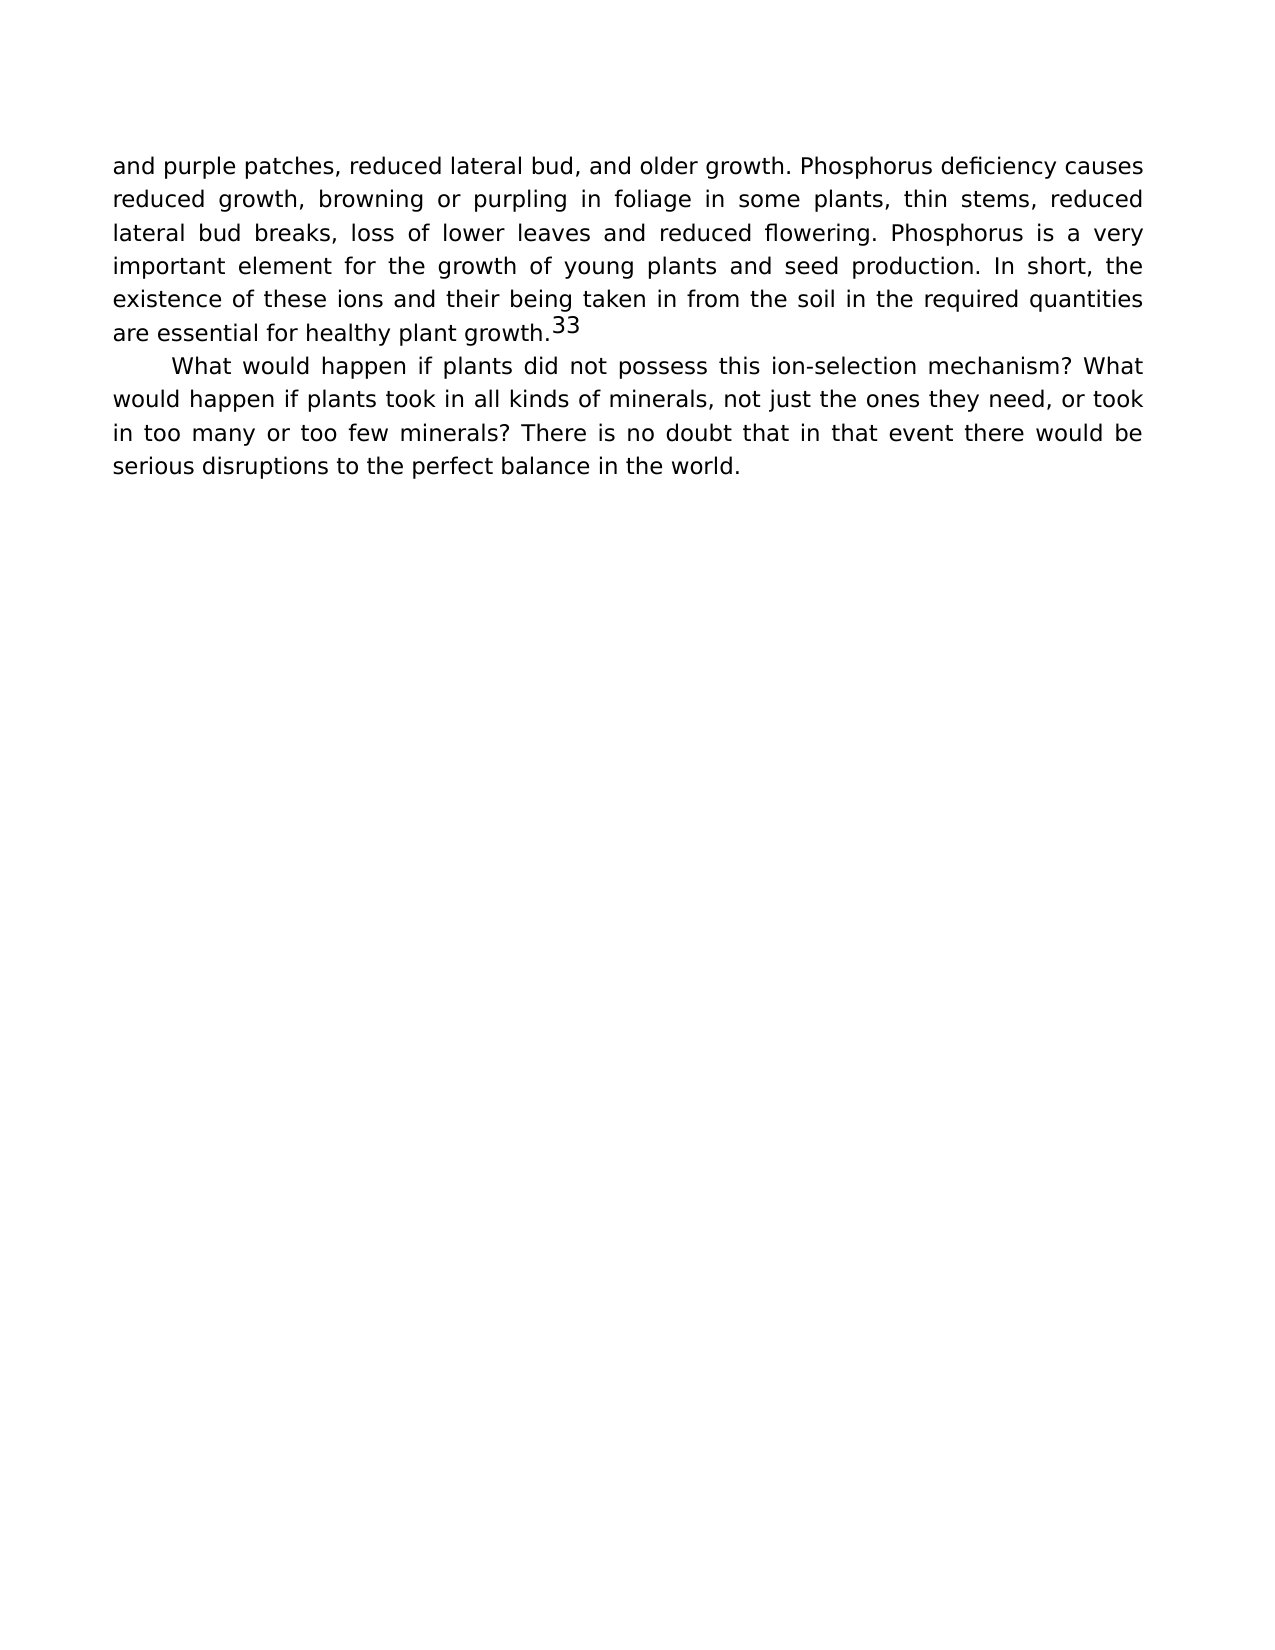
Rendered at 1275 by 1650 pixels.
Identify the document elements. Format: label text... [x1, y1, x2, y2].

text What would happen if plants did not possess this ion-selection mechanism? What would happen if plants took in all kinds of minerals, not just the ones they need, or took in too many or too few minerals? There is no doubt that in that event there would be serious disruptions to the perfect balance in the world. [112, 348, 1145, 481]
text and purple patches, reduced lateral bud, and older growth. Phosphorus deficiency causes reduced growth, browning or purpling in foliage in some plants, thin stems, reduced lateral bud breaks, loss of lower leaves and reduced flowering. Phosphorus is a very important element for the growth of young plants and seed production. In short, the existence of these ions and their being taken in from the soil in the required quantities are essential for healthy plant growth.33 [112, 148, 1145, 348]
